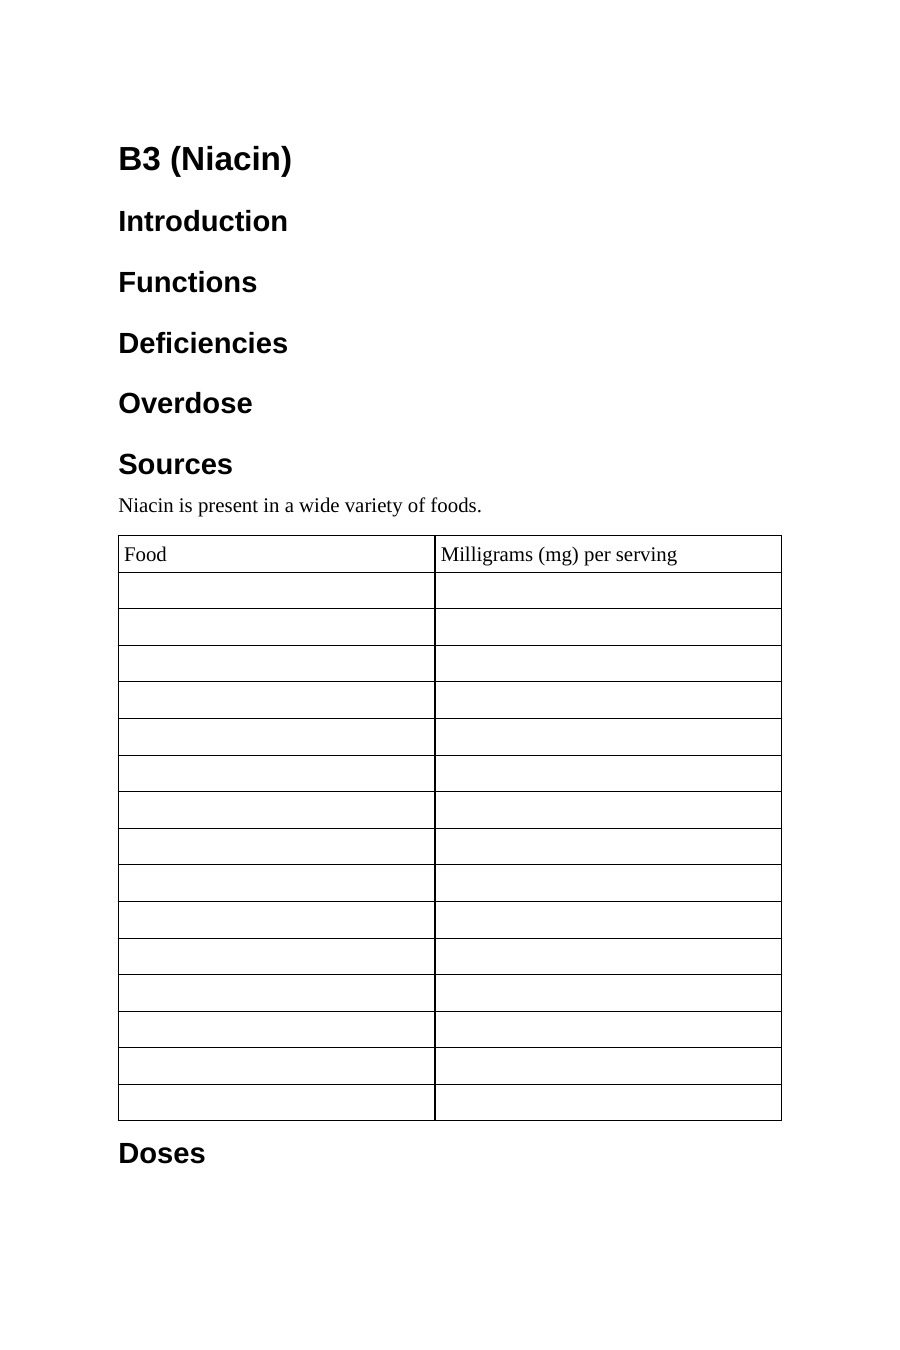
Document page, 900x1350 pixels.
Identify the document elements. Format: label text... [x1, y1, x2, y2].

subtitle Introduction [118, 204, 782, 238]
table_cell [119, 902, 434, 937]
table_cell [119, 719, 434, 754]
table_cell [436, 1012, 781, 1047]
table_cell [436, 865, 781, 901]
table_cell [436, 1048, 781, 1084]
table_cell [436, 902, 781, 937]
table_cell [436, 682, 781, 718]
table_cell [119, 975, 434, 1011]
subtitle Deficiencies [118, 326, 782, 359]
subtitle Sources [118, 447, 782, 481]
table_cell [436, 792, 781, 828]
table_cell [436, 609, 781, 645]
table_cell [119, 1012, 434, 1047]
table_cell [119, 756, 434, 791]
table_cell [436, 829, 781, 864]
table_header Food [119, 536, 434, 572]
table_cell [436, 939, 781, 974]
table_cell [119, 939, 434, 974]
table_cell [436, 573, 781, 608]
table_cell [119, 609, 434, 645]
table_cell [119, 682, 434, 718]
table_header Milligrams (mg) per serving [436, 536, 781, 572]
subtitle Functions [118, 265, 782, 299]
subtitle B3 (Niacin) [118, 139, 782, 177]
table_cell [119, 829, 434, 864]
text Niacin is present in a wide variety of foods. [118, 493, 782, 517]
table_cell [436, 975, 781, 1011]
table_cell [436, 756, 781, 791]
subtitle Overdose [118, 386, 782, 420]
table_cell [119, 865, 434, 901]
subtitle Doses [118, 1136, 782, 1169]
table_cell [119, 1048, 434, 1084]
table_cell [119, 792, 434, 828]
table_cell [119, 1085, 434, 1120]
table_cell [436, 719, 781, 754]
table_cell [119, 646, 434, 681]
table_cell [119, 573, 434, 608]
table_cell [436, 646, 781, 681]
table_cell [436, 1085, 781, 1120]
